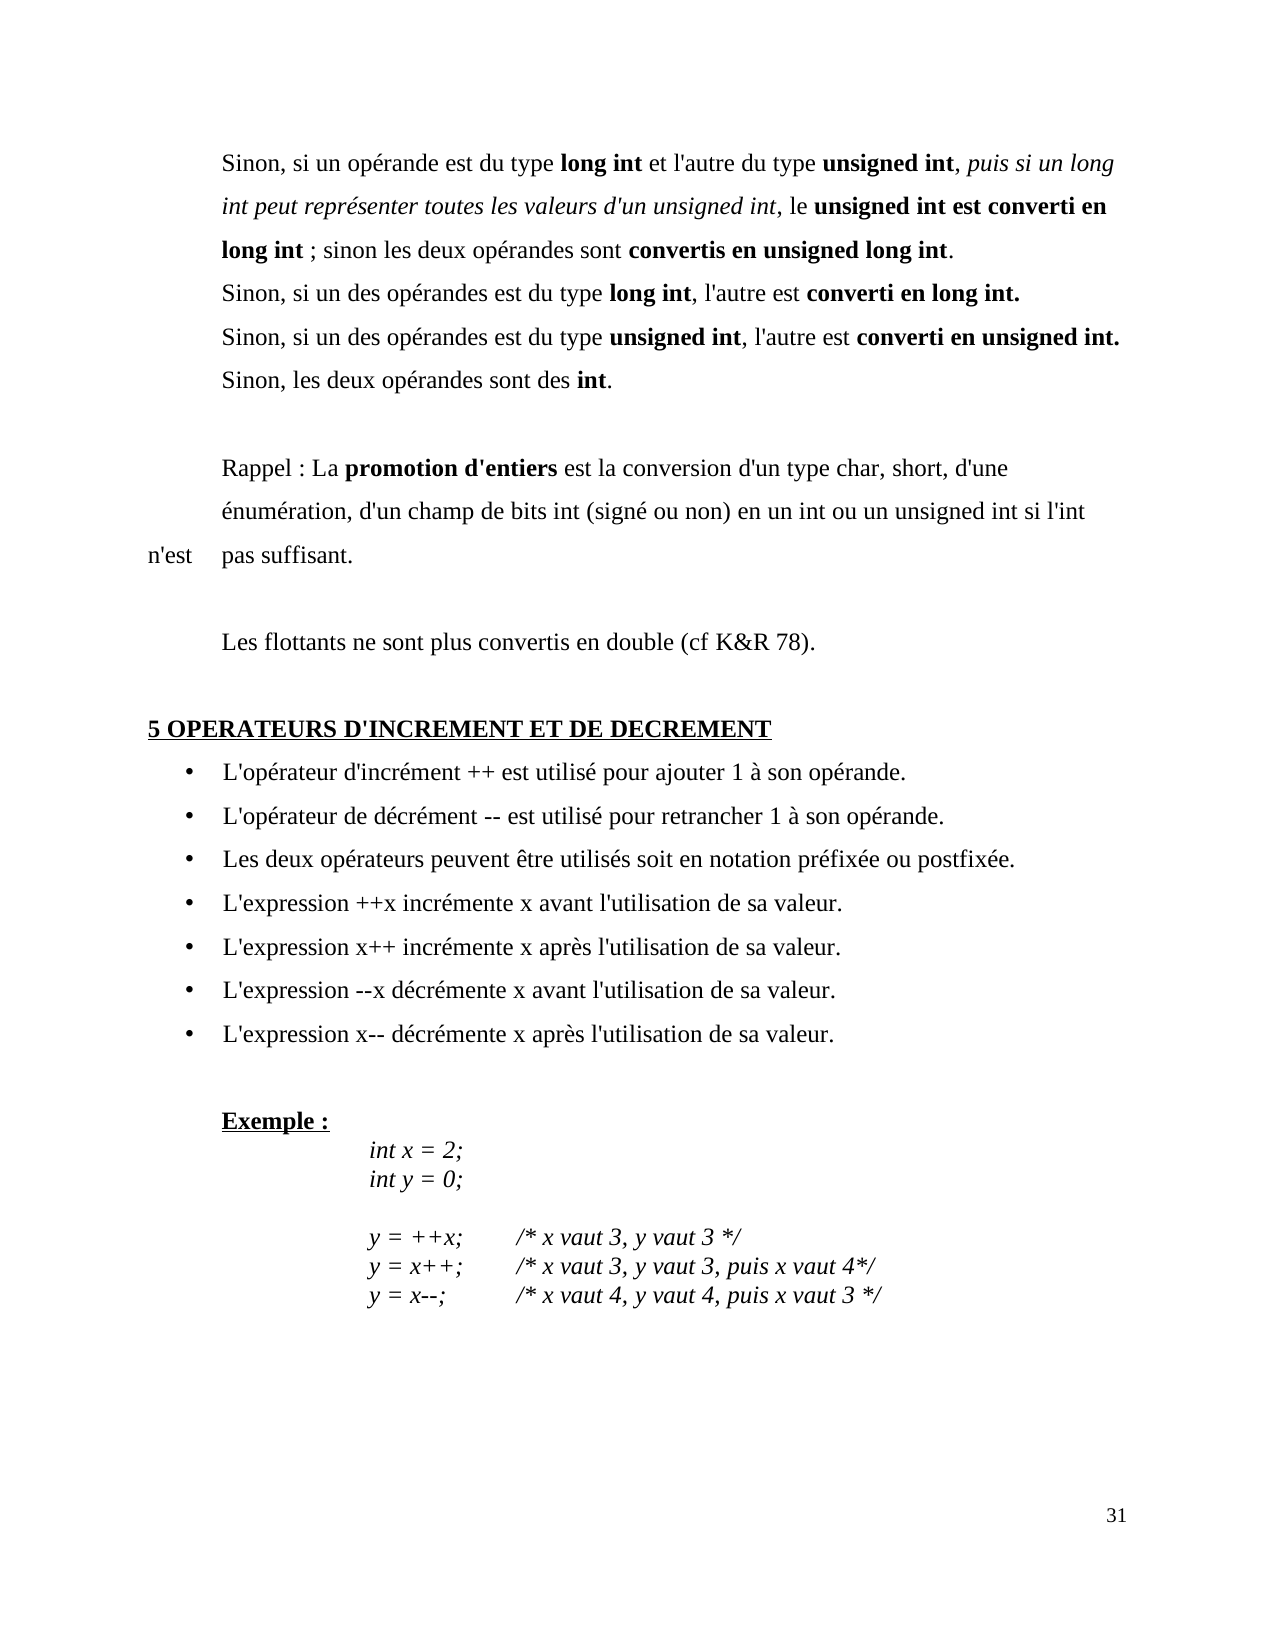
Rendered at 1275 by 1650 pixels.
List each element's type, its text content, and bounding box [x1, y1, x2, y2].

text Exemple : [148, 1106, 1127, 1134]
text 5 operateurs d'INCREment et de decrement [148, 714, 1127, 743]
list L'expression ++x incrémente x avant l'utilisation de sa valeur. [185, 888, 1127, 917]
list L'expression --x décrémente x avant l'utilisation de sa valeur. [185, 975, 1127, 1004]
text Les flottants ne sont plus convertis en double (cf K&R 78). [148, 627, 1127, 656]
text y = x++; /* x vaut 3, y vaut 3, puis x vaut 4*/ [221, 1251, 1127, 1280]
text y = ++x; /* x vaut 3, y vaut 3 */ [221, 1222, 1127, 1251]
text Sinon, si un des opérandes est du type long int, l'autre est converti en long int. [148, 278, 1127, 307]
text int x = 2; [221, 1134, 1127, 1164]
text Sinon, si un des opérandes est du type unsigned int, l'autre est converti en unsigned int. [148, 322, 1127, 351]
list L'expression x++ incrémente x après l'utilisation de sa valeur. [185, 931, 1127, 960]
list L'opérateur d'incrément ++ est utilisé pour ajouter 1 à son opérande. [185, 757, 1127, 786]
text Sinon, si un opérande est du type long int et l'autre du type unsigned int, puis si un long int peut représenter toutes les valeurs d'un unsigned int, le unsigned int est converti en long int ; sinon les deux opérandes sont convertis en unsigned long int. [148, 148, 1127, 264]
list Les deux opérateurs peuvent être utilisés soit en notation préfixée ou postfixée. [185, 844, 1127, 873]
text y = x--; /* x vaut 4, y vaut 4, puis x vaut 3 */ [221, 1280, 1127, 1309]
text Sinon, les deux opérandes sont des int. [148, 365, 1127, 394]
text Rappel : La promotion d'entiers est la conversion d'un type char, short, d'une énumération, d'un champ de bits int (signé ou non) en un int ou un unsigned int si l'int n'est pas suffisant. [148, 452, 1127, 568]
list L'expression x-- décrémente x après l'utilisation de sa valeur. [185, 1018, 1127, 1047]
text int y = 0; [221, 1164, 1127, 1193]
list L'opérateur de décrément -- est utilisé pour retrancher 1 à son opérande. [185, 801, 1127, 830]
